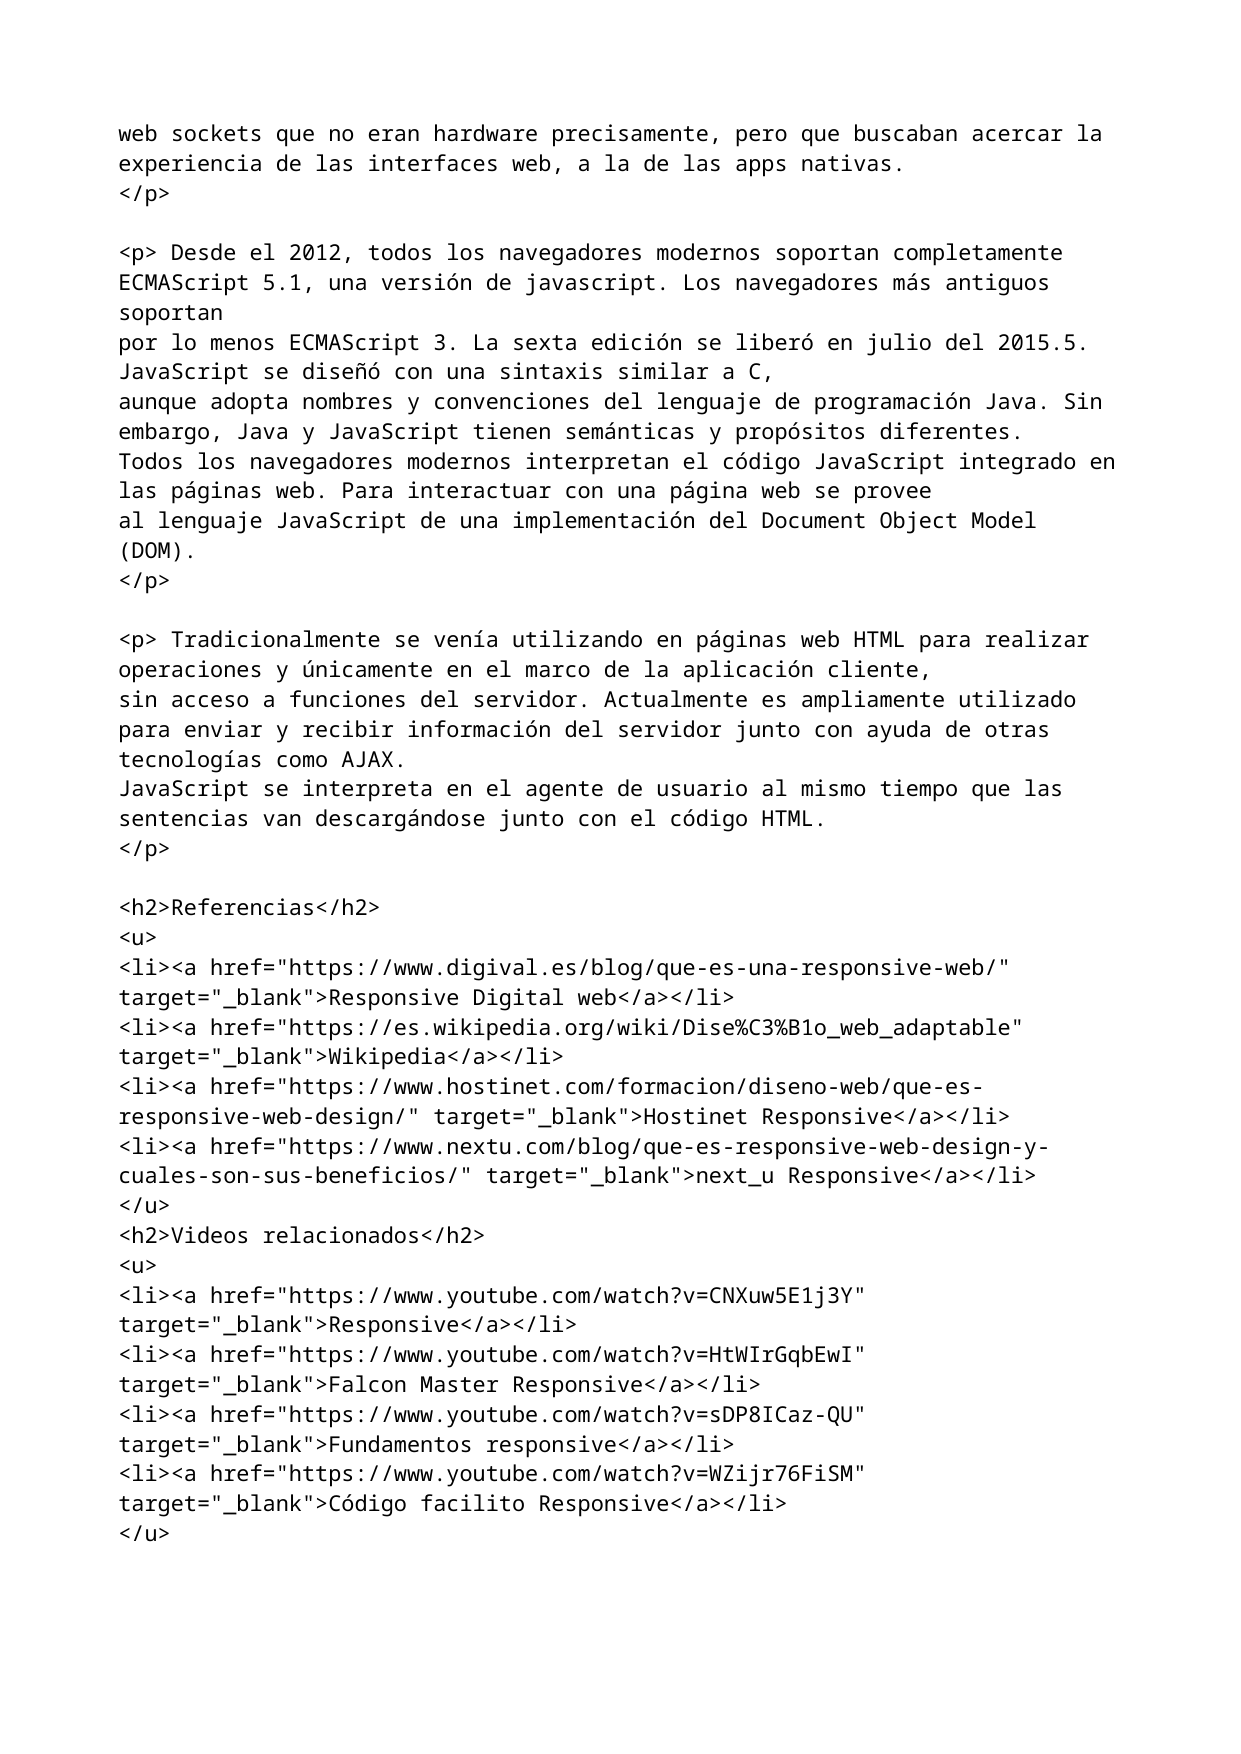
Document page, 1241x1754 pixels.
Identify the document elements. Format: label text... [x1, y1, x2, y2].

text <p> Tradicionalmente se venía utilizando en páginas web HTML para realizar operaciones y únicamente en el marco de la aplicación cliente, [118, 624, 1122, 684]
text </u> [118, 1518, 1122, 1548]
text <p> Desde el 2012, todos los navegadores modernos soportan completamente ECMAScript 5.1, una versión de javascript. Los navegadores más antiguos soportan [118, 237, 1122, 327]
text <li><a href="https://www.youtube.com/watch?v=CNXuw5E1j3Y" target="_blank">Responsive</a></li> [118, 1280, 1122, 1339]
text <u> [118, 1250, 1122, 1280]
text por lo menos ECMAScript 3. La sexta edición se liberó en julio del 2015.5. JavaScript se diseñó con una sintaxis similar a C, [118, 327, 1122, 386]
text aunque adopta nombres y convenciones del lenguaje de programación Java. Sin embargo, Java y JavaScript tienen semánticas y propósitos diferentes. [118, 386, 1122, 446]
text </p> [118, 178, 1122, 207]
text al lenguaje JavaScript de una implementación del Document Object Model (DOM). [118, 505, 1122, 565]
text <li><a href="https://www.hostinet.com/formacion/diseno-web/que-es-responsive-web-design/" target="_blank">Hostinet Responsive</a></li> [118, 1071, 1122, 1131]
text </p> [118, 565, 1122, 595]
text <li><a href="https://www.youtube.com/watch?v=sDP8ICaz-QU" target="_blank">Fundamentos responsive</a></li> [118, 1399, 1122, 1458]
text </p> [118, 833, 1122, 863]
text <h2>Videos relacionados</h2> [118, 1220, 1122, 1250]
text <h2>Referencias</h2> [118, 892, 1122, 922]
text Todos los navegadores modernos interpretan el código JavaScript integrado en las páginas web. Para interactuar con una página web se provee [118, 446, 1122, 505]
text <li><a href="https://es.wikipedia.org/wiki/Dise%C3%B1o_web_adaptable" target="_blank">Wikipedia</a></li> [118, 1012, 1122, 1071]
text <li><a href="https://www.youtube.com/watch?v=HtWIrGqbEwI" target="_blank">Falcon Master Responsive</a></li> [118, 1339, 1122, 1399]
text sin acceso a funciones del servidor. Actualmente es ampliamente utilizado para enviar y recibir información del servidor junto con ayuda de otras tecnologías como AJAX. [118, 684, 1122, 773]
text JavaScript se interpreta en el agente de usuario al mismo tiempo que las sentencias van descargándose junto con el código HTML. [118, 773, 1122, 833]
text <li><a href="https://www.digival.es/blog/que-es-una-responsive-web/" target="_blank">Responsive Digital web</a></li> [118, 952, 1122, 1012]
text </u> [118, 1190, 1122, 1220]
text <li><a href="https://www.nextu.com/blog/que-es-responsive-web-design-y-cuales-son-sus-beneficios/" target="_blank">next_u Responsive</a></li> [118, 1131, 1122, 1190]
text <li><a href="https://www.youtube.com/watch?v=WZijr76FiSM" target="_blank">Código facilito Responsive</a></li> [118, 1458, 1122, 1518]
text <u> [118, 922, 1122, 952]
text web sockets que no eran hardware precisamente, pero que buscaban acercar la experiencia de las interfaces web, a la de las apps nativas. [118, 118, 1122, 178]
